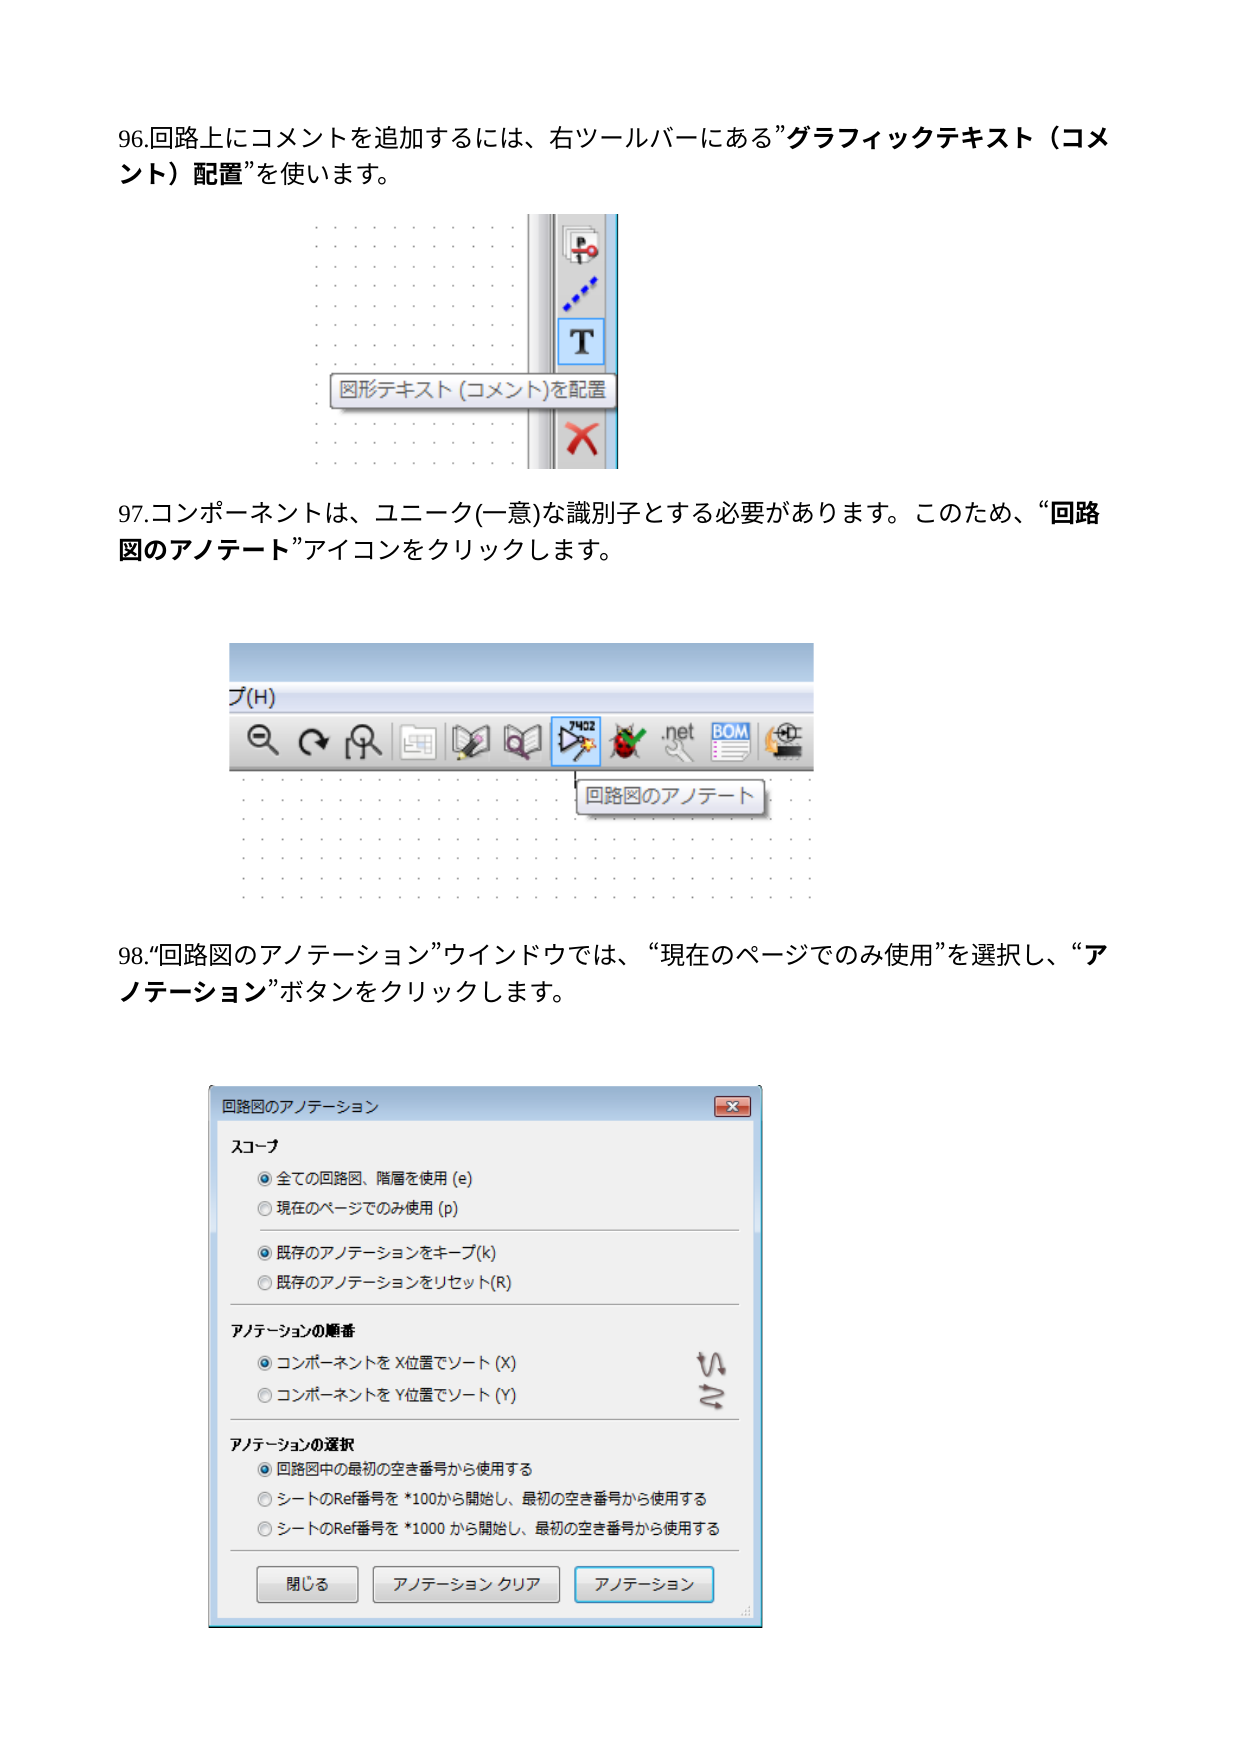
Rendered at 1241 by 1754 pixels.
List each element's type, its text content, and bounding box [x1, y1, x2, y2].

list “回路図のアノテーション”ウインドウでは、 “現在のページでのみ使用”を選択し、“アノテーション”ボタンをクリックします。 [118, 936, 1122, 1037]
list コンポーネントは、ユニーク(一意)な識別子とする必要があります。このため、“回路図のアノテート”アイコンをクリックします。 [118, 494, 1122, 566]
list 回路上にコメントを追加するには、右ツールバーにある”グラフィックテキスト（コメント）配置”を使います。 [118, 118, 1122, 469]
